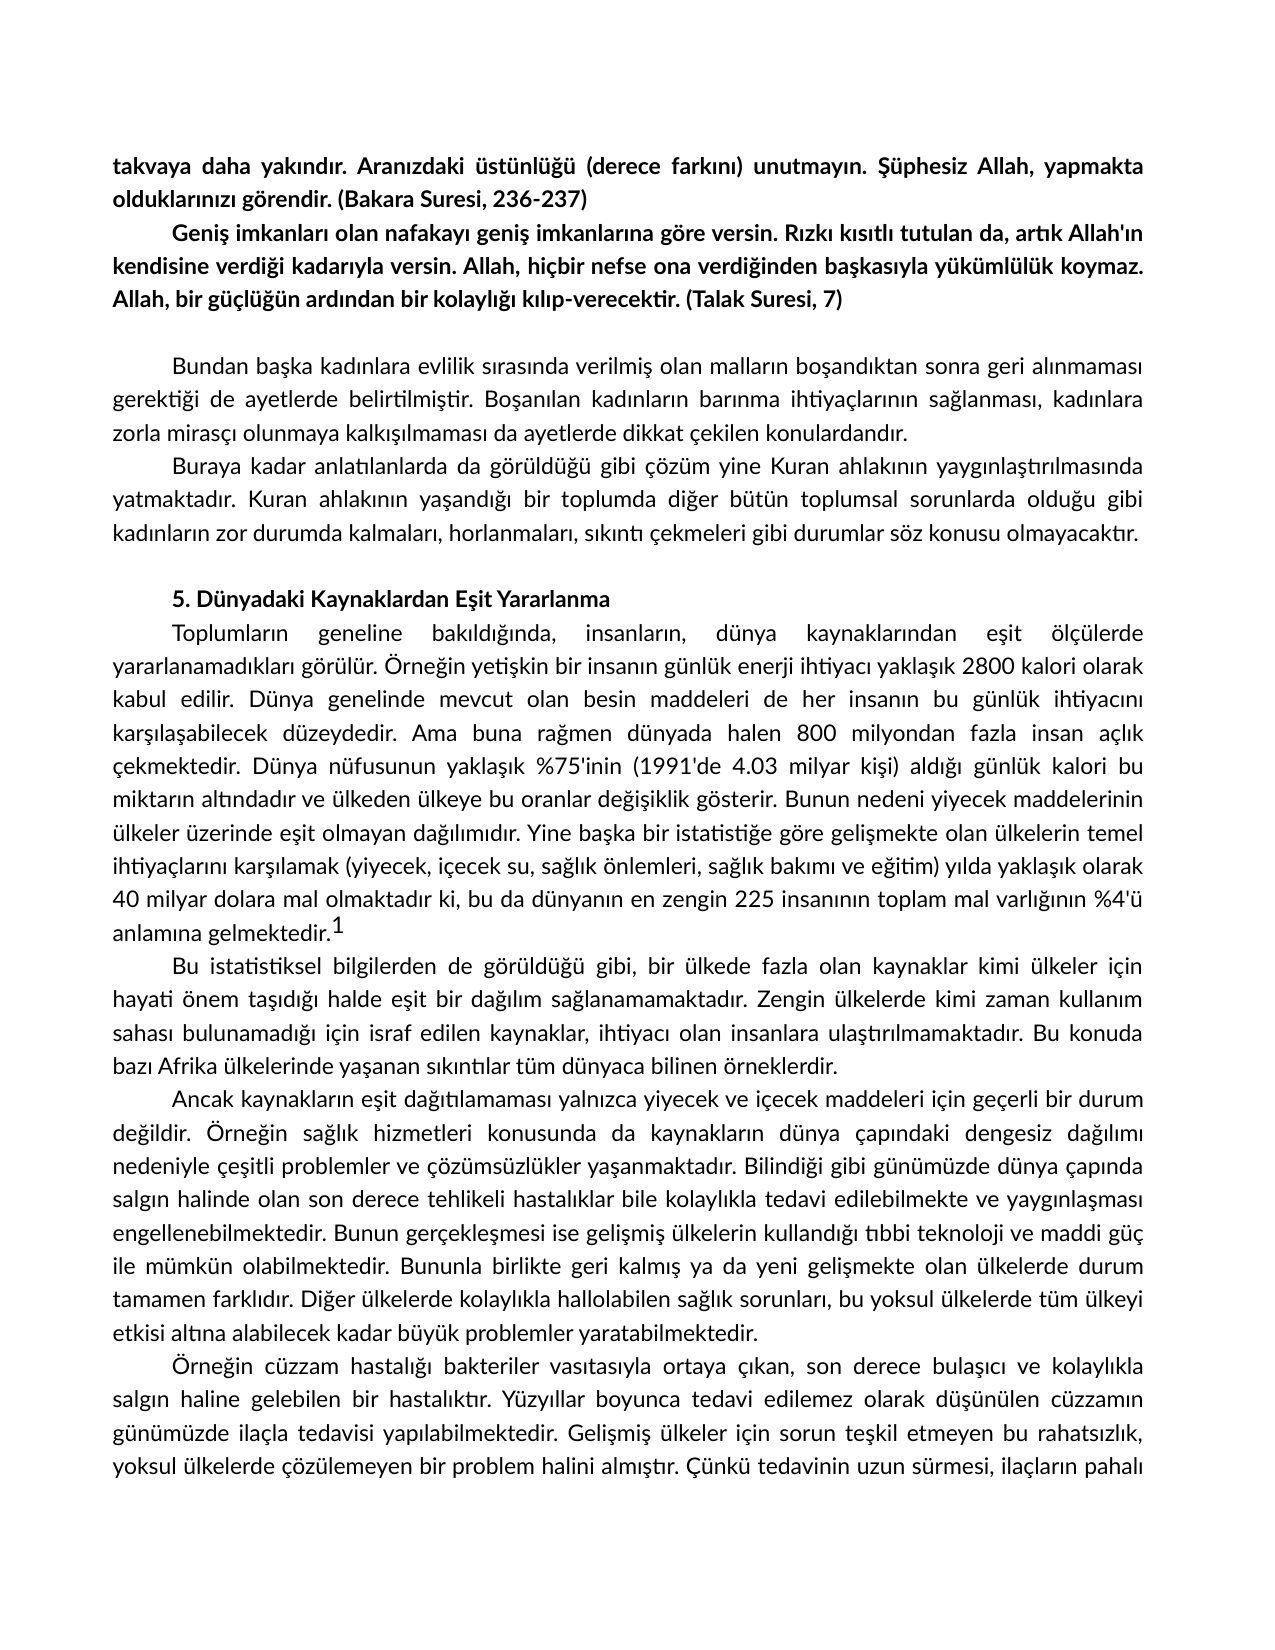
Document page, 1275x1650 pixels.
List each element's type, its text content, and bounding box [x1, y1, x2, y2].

text 5. Dünyadaki Kaynaklardan Eşit Yararlanma [112, 581, 1145, 614]
text Buraya kadar anlatılanlarda da görüldüğü gibi çözüm yine Kuran ahlakının yaygınlaştırılmasında yatmaktadır. Kuran ahlakının yaşandığı bir toplumda diğer bütün toplumsal sorunlarda olduğu gibi kadınların zor durumda kalmaları, horlanmaları, sıkıntı çekmeleri gibi durumlar söz konusu olmayacaktır. [112, 448, 1145, 548]
text Örneğin cüzzam hastalığı bakteriler vasıtasıyla ortaya çıkan, son derece bulaşıcı ve kolaylıkla salgın haline gelebilen bir hastalıktır. Yüzyıllar boyunca tedavi edilemez olarak düşünülen cüzzamın günümüzde ilaçla tedavisi yapılabilmektedir. Gelişmiş ülkeler için sorun teşkil etmeyen bu rahatsızlık, yoksul ülkelerde çözülemeyen bir problem halini almıştır. Çünkü tedavinin uzun sürmesi, ilaçların pahalı [112, 1348, 1145, 1481]
text Ancak kaynakların eşit dağıtılamaması yalnızca yiyecek ve içecek maddeleri için geçerli bir durum değildir. Örneğin sağlık hizmetleri konusunda da kaynakların dünya çapındaki dengesiz dağılımı nedeniyle çeşitli problemler ve çözümsüzlükler yaşanmaktadır. Bilindiği gibi günümüzde dünya çapında salgın halinde olan son derece tehlikeli hastalıklar bile kolaylıkla tedavi edilebilmekte ve yaygınlaşması engellenebilmektedir. Bunun gerçekleşmesi ise gelişmiş ülkelerin kullandığı tıbbi teknoloji ve maddi güç ile mümkün olabilmektedir. Bununla birlikte geri kalmış ya da yeni gelişmekte olan ülkelerde durum tamamen farklıdır. Diğer ülkelerde kolaylıkla hallolabilen sağlık sorunları, bu yoksul ülkelerde tüm ülkeyi etkisi altına alabilecek kadar büyük problemler yaratabilmektedir. [112, 1081, 1145, 1348]
text Toplumların geneline bakıldığında, insanların, dünya kaynaklarından eşit ölçülerde yararlanamadıkları görülür. Örneğin yetişkin bir insanın günlük enerji ihtiyacı yaklaşık 2800 kalori olarak kabul edilir. Dünya genelinde mevcut olan besin maddeleri de her insanın bu günlük ihtiyacını karşılaşabilecek düzeydedir. Ama buna rağmen dünyada halen 800 milyondan fazla insan açlık çekmektedir. Dünya nüfusunun yaklaşık %75'inin (1991'de 4.03 milyar kişi) aldığı günlük kalori bu miktarın altındadır ve ülkeden ülkeye bu oranlar değişiklik gösterir. Bunun nedeni yiyecek maddelerinin ülkeler üzerinde eşit olmayan dağılımıdır. Yine başka bir istatistiğe göre gelişmekte olan ülkelerin temel ihtiyaçlarını karşılamak (yiyecek, içecek su, sağlık önlemleri, sağlık bakımı ve eğitim) yılda yaklaşık olarak 40 milyar dolara mal olmaktadır ki, bu da dünyanın en zengin 225 insanının toplam mal varlığının %4'ü anlamına gelmektedir.1 [112, 614, 1145, 948]
text Bu istatistiksel bilgilerden de görüldüğü gibi, bir ülkede fazla olan kaynaklar kimi ülkeler için hayati önem taşıdığı halde eşit bir dağılım sağlanamamaktadır. Zengin ülkelerde kimi zaman kullanım sahası bulunamadığı için israf edilen kaynaklar, ihtiyacı olan insanlara ulaştırılmamaktadır. Bu konuda bazı Afrika ülkelerinde yaşanan sıkıntılar tüm dünyaca bilinen örneklerdir. [112, 948, 1145, 1081]
text Geniş imkanları olan nafakayı geniş imkanlarına göre versin. Rızkı kısıtlı tutulan da, artık Allah'ın kendisine verdiği kadarıyla versin. Allah, hiçbir nefse ona verdiğinden başkasıyla yükümlülük koymaz. Allah, bir güçlüğün ardından bir kolaylığı kılıp-verecektir. (Talak Suresi, 7) [112, 214, 1145, 314]
text takvaya daha yakındır. Aranızdaki üstünlüğü (derece farkını) unutmayın. Şüphesiz Allah, yapmakta olduklarınızı görendir. (Bakara Suresi, 236-237) [112, 148, 1145, 214]
text Bundan başka kadınlara evlilik sırasında verilmiş olan malların boşandıktan sonra geri alınmaması gerektiği de ayetlerde belirtilmiştir. Boşanılan kadınların barınma ihtiyaçlarının sağlanması, kadınlara zorla mirasçı olunmaya kalkışılmaması da ayetlerde dikkat çekilen konulardandır. [112, 348, 1145, 448]
